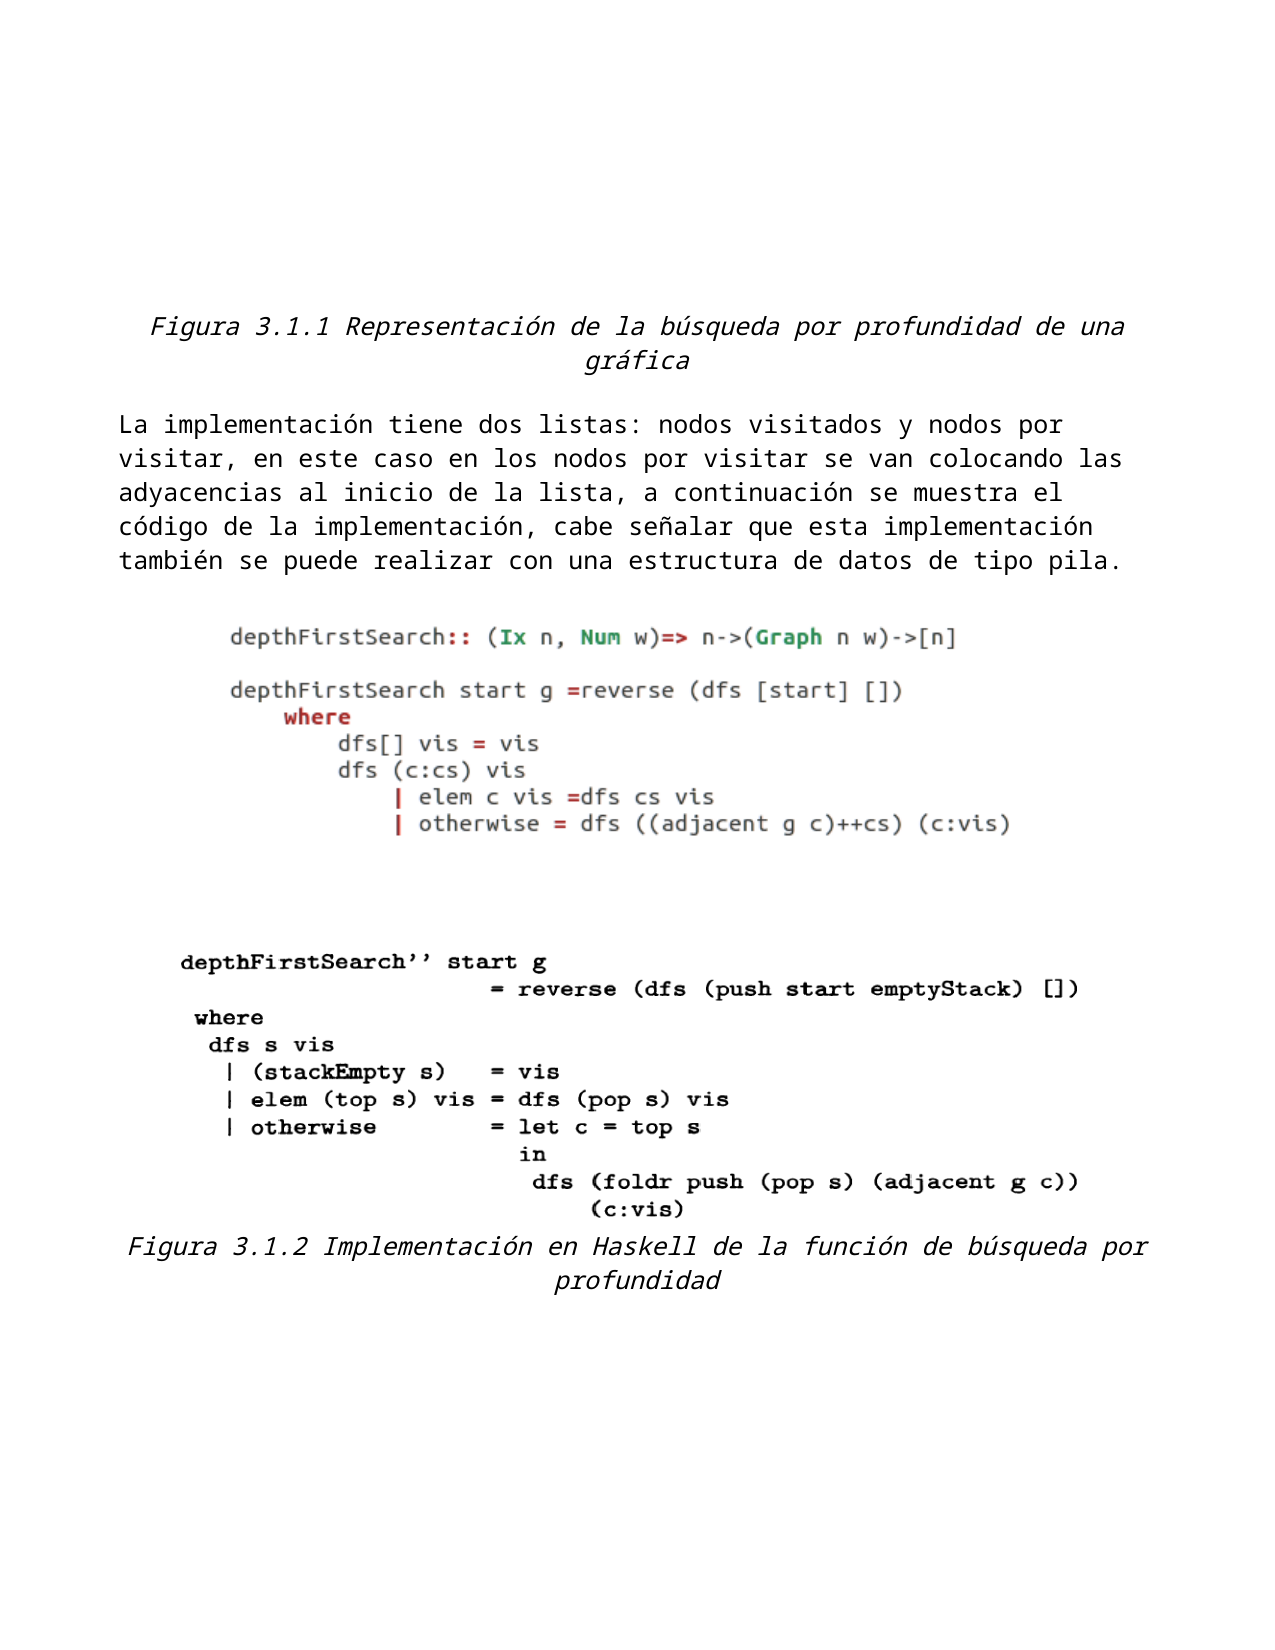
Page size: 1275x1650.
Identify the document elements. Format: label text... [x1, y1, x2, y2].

text Figura 3.1.1 Representación de la búsqueda por profundidad de una gráfica [118, 309, 1157, 377]
picture [174, 950, 1122, 1229]
text La implementación tiene dos listas: nodos visitados y nodos por visitar, en este caso en los nodos por visitar se van colocando las adyacencias al inicio de la lista, a continuación se muestra el código de la implementación, cabe señalar que esta implementación también se puede realizar con una estructura de datos de tipo pila. [118, 406, 1157, 577]
text Figura 3.1.2 Implementación en Haskell de la función de búsqueda por profundidad [118, 924, 1157, 1297]
picture [229, 621, 1030, 852]
